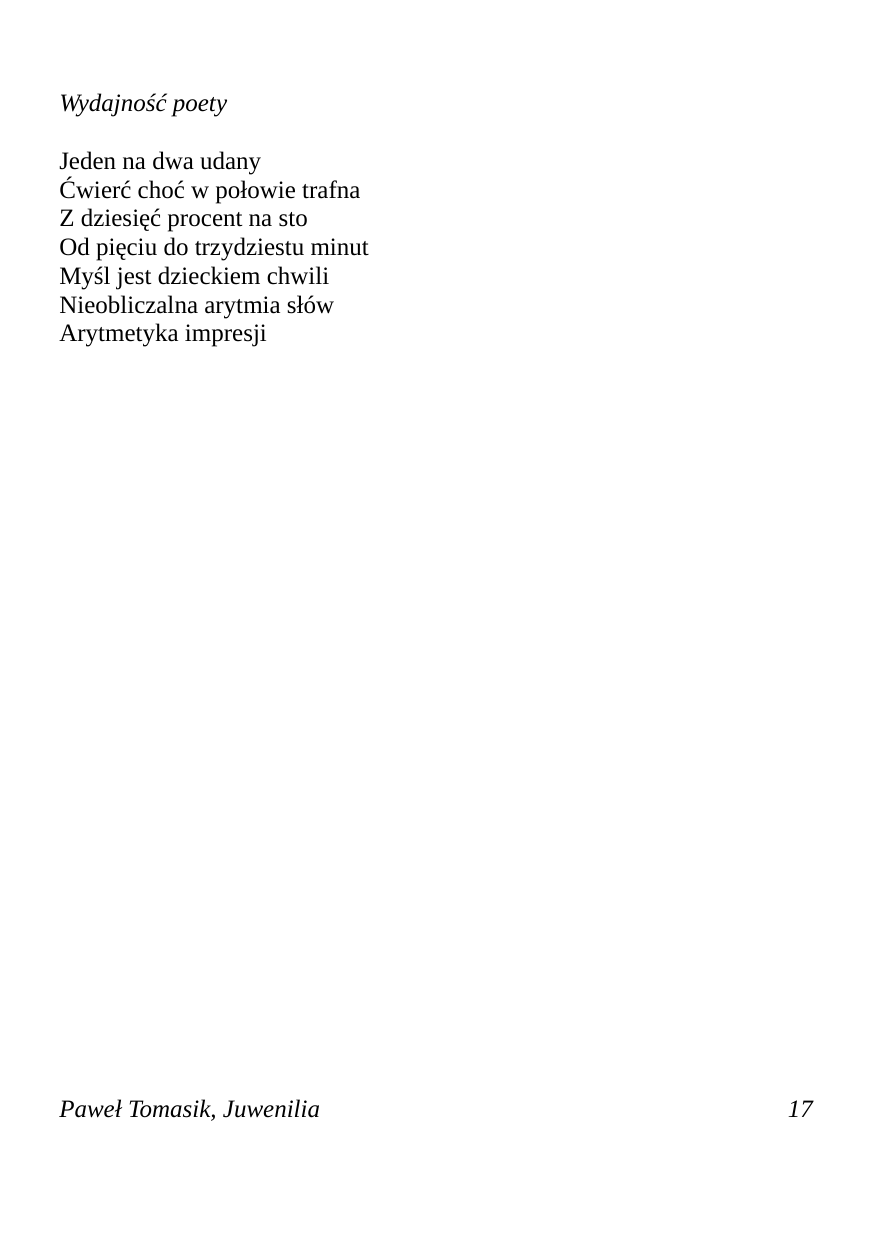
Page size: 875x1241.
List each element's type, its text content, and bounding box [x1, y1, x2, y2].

text Jeden na dwa udany Ćwierć choć w połowie trafna Z dziesięć procent na sto Od pięciu do trzydziestu minut Myśl jest dzieckiem chwili Nieobliczalna arytmia słów Arytmetyka impresji [59, 146, 815, 347]
text Wydajność poety [59, 88, 815, 117]
